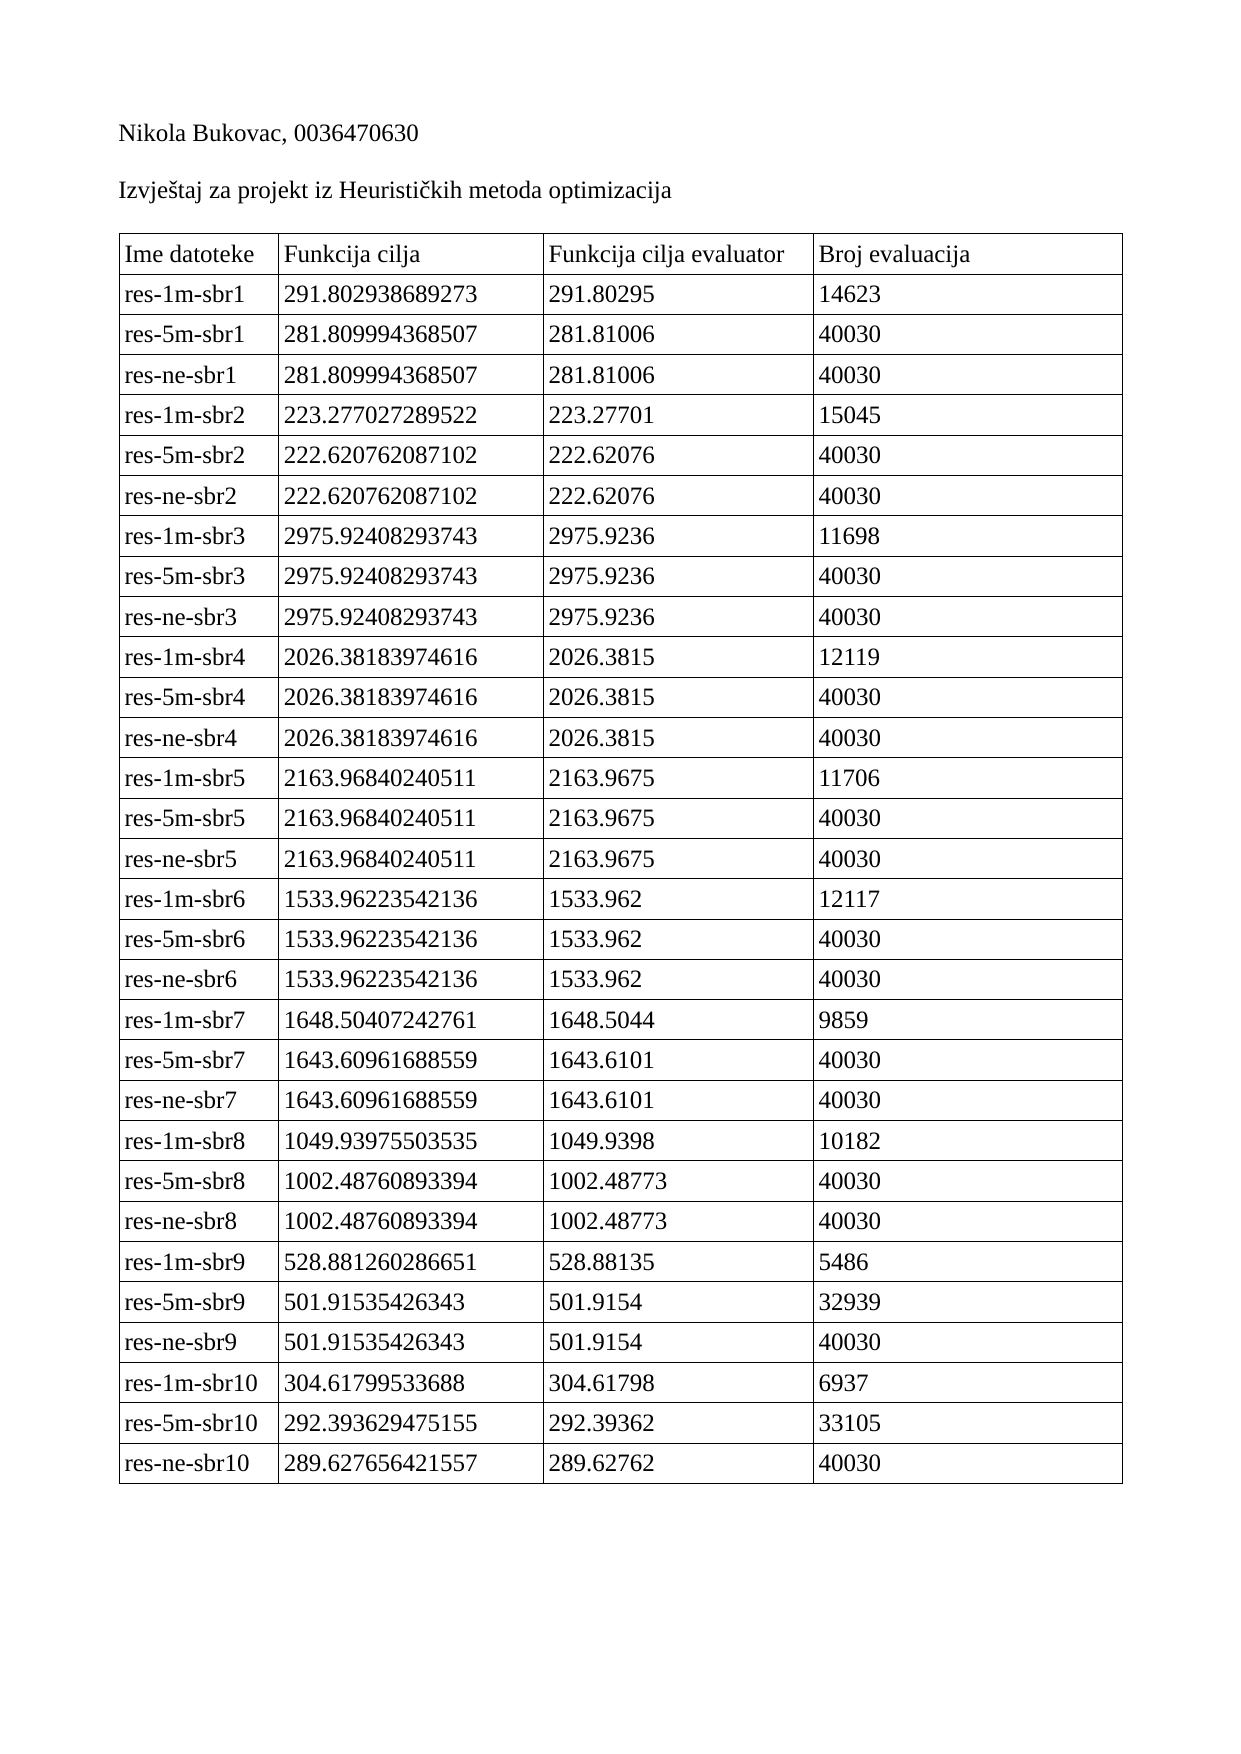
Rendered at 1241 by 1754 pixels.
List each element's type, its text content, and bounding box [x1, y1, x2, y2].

table_cell 2163.96840240511 [279, 758, 543, 797]
table_cell 2163.9675 [544, 799, 813, 838]
table_header Funkcija cilja [279, 234, 543, 273]
table_cell res-ne-sbr3 [120, 597, 278, 636]
table_cell 1049.9398 [544, 1121, 813, 1160]
table_cell 528.88135 [544, 1242, 813, 1281]
table_cell 2975.92408293743 [279, 557, 543, 596]
table_cell res-1m-sbr4 [120, 637, 278, 677]
table_cell 2163.9675 [544, 758, 813, 797]
table_cell res-1m-sbr7 [120, 1000, 278, 1039]
table_cell 33105 [814, 1403, 1122, 1442]
table_cell 222.620762087102 [279, 436, 543, 475]
table_cell 40030 [814, 1202, 1122, 1241]
table_cell 5486 [814, 1242, 1122, 1281]
table_cell 2975.92408293743 [279, 516, 543, 556]
table_cell 289.627656421557 [279, 1444, 543, 1483]
table_cell res-5m-sbr5 [120, 799, 278, 838]
table_cell 1643.60961688559 [279, 1081, 543, 1120]
table_cell 2026.38183974616 [279, 637, 543, 677]
table_cell 501.9154 [544, 1323, 813, 1362]
table_cell 40030 [814, 1040, 1122, 1080]
table_cell 32939 [814, 1282, 1122, 1322]
table_cell 2975.9236 [544, 516, 813, 556]
table_cell 40030 [814, 678, 1122, 717]
table_cell 2163.9675 [544, 839, 813, 878]
table_cell 2026.3815 [544, 718, 813, 757]
table_header Ime datoteke [120, 234, 278, 273]
table_cell 40030 [814, 799, 1122, 838]
table_cell res-1m-sbr3 [120, 516, 278, 556]
table_cell res-1m-sbr1 [120, 275, 278, 314]
table_cell 281.809994368507 [279, 315, 543, 354]
text Nikola Bukovac, 0036470630 [118, 118, 1122, 147]
table_cell res-5m-sbr2 [120, 436, 278, 475]
table_cell 11706 [814, 758, 1122, 797]
table_cell res-ne-sbr6 [120, 960, 278, 999]
table_cell res-1m-sbr2 [120, 395, 278, 435]
table_cell 40030 [814, 436, 1122, 475]
table_cell res-1m-sbr8 [120, 1121, 278, 1160]
table_cell 1002.48773 [544, 1161, 813, 1201]
table_cell 2026.3815 [544, 637, 813, 677]
table_cell 304.61799533688 [279, 1363, 543, 1402]
table_cell 6937 [814, 1363, 1122, 1402]
table_cell 292.393629475155 [279, 1403, 543, 1442]
table_cell 291.802938689273 [279, 275, 543, 314]
table_cell 1533.96223542136 [279, 960, 543, 999]
table_header Broj evaluacija [814, 234, 1122, 273]
table_header Funkcija cilja evaluator [544, 234, 813, 273]
table_cell res-1m-sbr9 [120, 1242, 278, 1281]
table_cell 40030 [814, 920, 1122, 959]
table_cell res-1m-sbr5 [120, 758, 278, 797]
text Izvještaj za projekt iz Heurističkih metoda optimizacija [118, 176, 1122, 204]
table_cell 2975.9236 [544, 597, 813, 636]
table_cell 40030 [814, 960, 1122, 999]
table_cell 40030 [814, 718, 1122, 757]
table_cell 528.881260286651 [279, 1242, 543, 1281]
table_cell res-ne-sbr5 [120, 839, 278, 878]
table_cell 1648.50407242761 [279, 1000, 543, 1039]
table_cell res-ne-sbr9 [120, 1323, 278, 1362]
table_cell res-ne-sbr2 [120, 476, 278, 515]
table_cell 11698 [814, 516, 1122, 556]
table_cell 222.62076 [544, 476, 813, 515]
table_cell 304.61798 [544, 1363, 813, 1402]
table_cell 10182 [814, 1121, 1122, 1160]
table_cell 501.91535426343 [279, 1282, 543, 1322]
table_cell 40030 [814, 839, 1122, 878]
table_cell res-1m-sbr10 [120, 1363, 278, 1402]
table_cell 223.277027289522 [279, 395, 543, 435]
table_cell res-5m-sbr1 [120, 315, 278, 354]
table_cell 12117 [814, 879, 1122, 918]
table_cell res-5m-sbr8 [120, 1161, 278, 1201]
table_cell 222.620762087102 [279, 476, 543, 515]
table_cell 1049.93975503535 [279, 1121, 543, 1160]
table_cell res-ne-sbr7 [120, 1081, 278, 1120]
table_cell 281.81006 [544, 315, 813, 354]
table_cell 292.39362 [544, 1403, 813, 1442]
table_cell 40030 [814, 597, 1122, 636]
table_cell 1002.48773 [544, 1202, 813, 1241]
table_cell 223.27701 [544, 395, 813, 435]
table_cell 40030 [814, 1444, 1122, 1483]
table_cell res-ne-sbr8 [120, 1202, 278, 1241]
table_cell 2026.3815 [544, 678, 813, 717]
table_cell 501.91535426343 [279, 1323, 543, 1362]
table_cell 2163.96840240511 [279, 799, 543, 838]
table_cell 2975.9236 [544, 557, 813, 596]
table_cell 14623 [814, 275, 1122, 314]
table_cell 40030 [814, 1161, 1122, 1201]
table_cell 1533.96223542136 [279, 920, 543, 959]
table_cell res-ne-sbr4 [120, 718, 278, 757]
table_cell 40030 [814, 315, 1122, 354]
table_cell 1533.962 [544, 920, 813, 959]
table_cell 1643.60961688559 [279, 1040, 543, 1080]
table_cell 501.9154 [544, 1282, 813, 1322]
table_cell 15045 [814, 395, 1122, 435]
table_cell res-ne-sbr1 [120, 355, 278, 394]
table_cell 1643.6101 [544, 1081, 813, 1120]
table_cell res-5m-sbr6 [120, 920, 278, 959]
table_cell 40030 [814, 557, 1122, 596]
table_cell 12119 [814, 637, 1122, 677]
table_cell 1002.48760893394 [279, 1202, 543, 1241]
table_cell 1002.48760893394 [279, 1161, 543, 1201]
table_cell 1643.6101 [544, 1040, 813, 1080]
table_cell res-5m-sbr4 [120, 678, 278, 717]
table_cell 1648.5044 [544, 1000, 813, 1039]
table_cell 1533.962 [544, 960, 813, 999]
table_cell 291.80295 [544, 275, 813, 314]
table_cell 40030 [814, 476, 1122, 515]
table_cell 2026.38183974616 [279, 718, 543, 757]
table_cell res-5m-sbr3 [120, 557, 278, 596]
table_cell res-1m-sbr6 [120, 879, 278, 918]
table_cell 222.62076 [544, 436, 813, 475]
table_cell 40030 [814, 1323, 1122, 1362]
table_cell 281.81006 [544, 355, 813, 394]
table_cell 289.62762 [544, 1444, 813, 1483]
table_cell res-5m-sbr7 [120, 1040, 278, 1080]
table_cell 2975.92408293743 [279, 597, 543, 636]
table_cell 2026.38183974616 [279, 678, 543, 717]
table_cell 9859 [814, 1000, 1122, 1039]
table_cell res-5m-sbr10 [120, 1403, 278, 1442]
table_cell 40030 [814, 355, 1122, 394]
table_cell 40030 [814, 1081, 1122, 1120]
table_cell 281.809994368507 [279, 355, 543, 394]
table_cell 2163.96840240511 [279, 839, 543, 878]
table_cell res-ne-sbr10 [120, 1444, 278, 1483]
table_cell 1533.96223542136 [279, 879, 543, 918]
table_cell res-5m-sbr9 [120, 1282, 278, 1322]
table_cell 1533.962 [544, 879, 813, 918]
